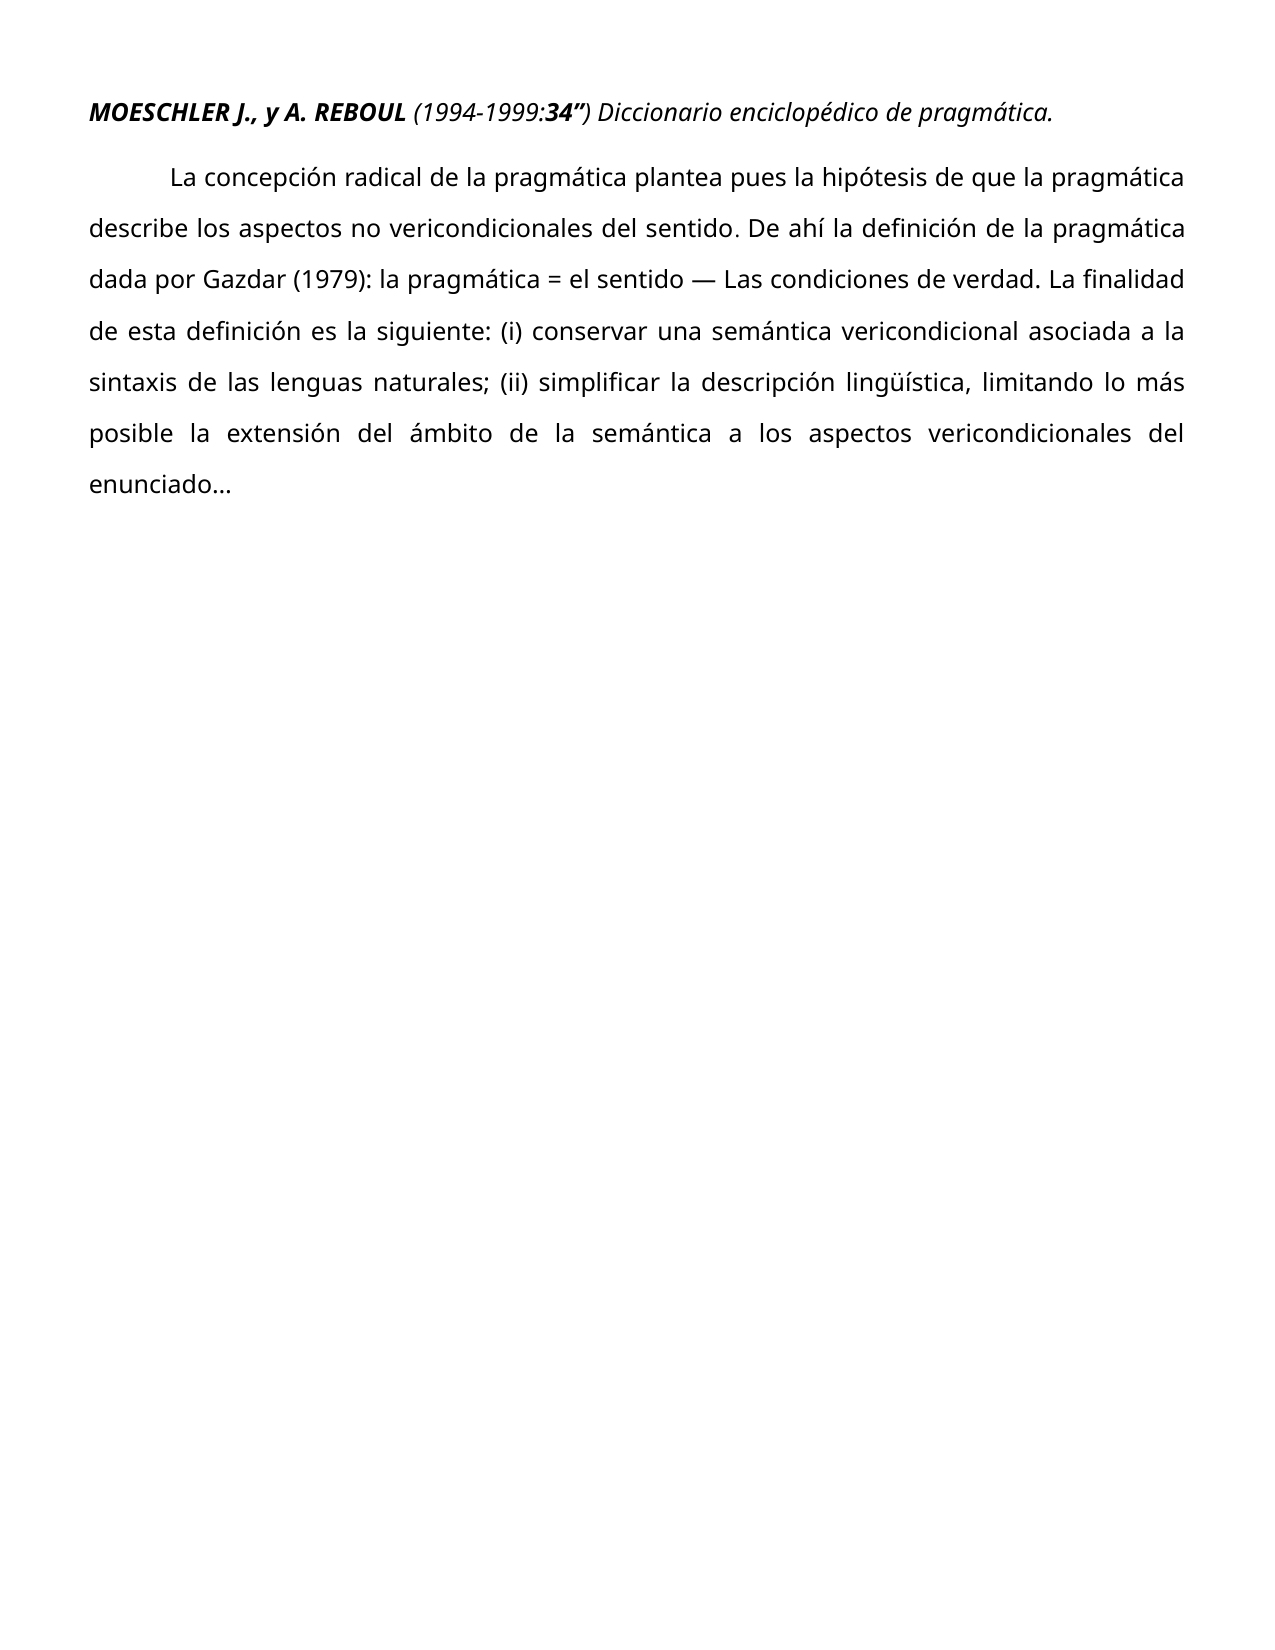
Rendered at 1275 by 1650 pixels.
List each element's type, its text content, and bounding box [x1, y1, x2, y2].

text MOESCHLER J., y A. REBOUL (1994-1999:34’’) Diccionario enciclopédico de pragmática. [88, 94, 1186, 128]
text La concepción radical de la pragmática plantea pues la hipótesis de que la pragmática describe los aspectos no vericondicionales del sentido. De ahí la definición de la pragmática dada por Gazdar (1979): la pragmática = el sentido — Las condiciones de verdad. La finalidad de esta definición es la siguiente: (i) conservar una semántica vericondicional asociada a la sintaxis de las lenguas naturales; (ii) simplificar la descripción lingüística, limitando lo más posible la extensión del ámbito de la semántica a los aspectos vericondicionales del enunciado… [88, 160, 1186, 500]
